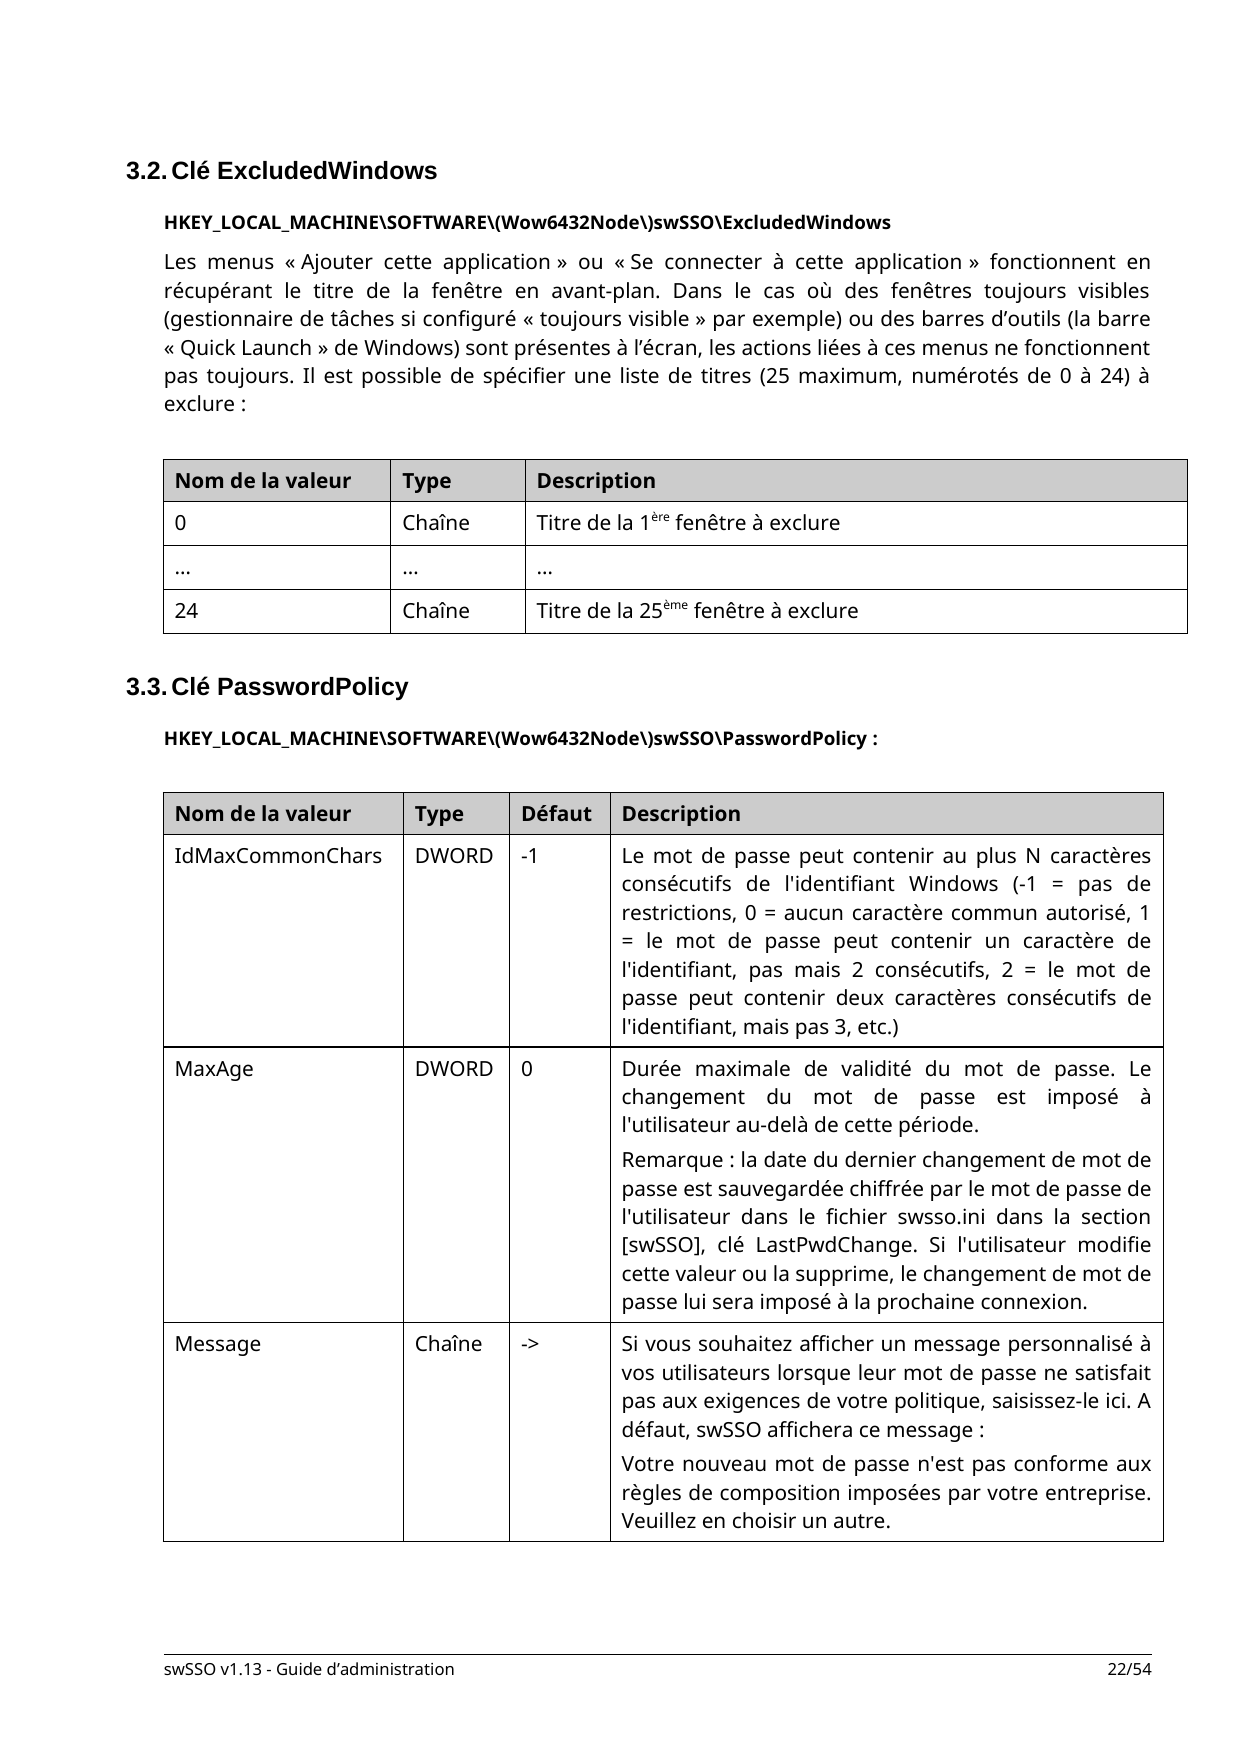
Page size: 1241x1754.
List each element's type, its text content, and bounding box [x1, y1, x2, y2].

table_cell -> [510, 1323, 610, 1541]
subtitle Clé PasswordPolicy [126, 672, 1152, 700]
table_header Description [611, 793, 1163, 834]
table_cell Chaîne [404, 1323, 509, 1541]
table_cell 0 [164, 502, 390, 545]
table_cell Si vous souhaitez afficher un message personnalisé à vos utilisateurs lorsque leur mot de passe ne satisfait pas aux exigences de votre politique, saisissez-le ici. A défaut, swSSO affichera ce message : Votre nouveau mot de passe n'est pas conforme aux règles de composition imposées par votre entreprise. Veuillez en choisir un autre. [611, 1323, 1163, 1541]
table_cell DWORD [404, 1048, 509, 1322]
table_cell … [164, 546, 390, 589]
table_cell -1 [510, 835, 610, 1046]
table_header Type [391, 460, 525, 501]
table_cell Message [164, 1323, 403, 1541]
subtitle Clé ExcludedWindows [126, 156, 1152, 184]
table_cell IdMaxCommonChars [164, 835, 403, 1046]
table_cell Titre de la 1ère fenêtre à exclure [526, 502, 1187, 545]
table_cell … [391, 546, 525, 589]
table_header Nom de la valeur [164, 460, 390, 501]
table_header Description [526, 460, 1187, 501]
table_cell Chaîne [391, 590, 525, 633]
table_cell Titre de la 25ème fenêtre à exclure [526, 590, 1187, 633]
table_cell 24 [164, 590, 390, 633]
table_cell DWORD [404, 835, 509, 1046]
table_cell … [526, 546, 1187, 589]
table_header Type [404, 793, 509, 834]
table_header Défaut [510, 793, 610, 834]
table_header Nom de la valeur [164, 793, 403, 834]
table_cell Le mot de passe peut contenir au plus N caractères consécutifs de l'identifiant Windows (-1 = pas de restrictions, 0 = aucun caractère commun autorisé, 1 = le mot de passe peut contenir un caractère de l'identifiant, pas mais 2 consécutifs, 2 = le mot de passe peut contenir deux caractères consécutifs de l'identifiant, mais pas 3, etc.) [611, 835, 1163, 1046]
text HKEY_LOCAL_MACHINE\SOFTWARE\(Wow6432Node\)swSSO\PasswordPolicy : [164, 725, 1152, 751]
table_cell 0 [510, 1048, 610, 1322]
table_cell Chaîne [391, 502, 525, 545]
table_cell Durée maximale de validité du mot de passe. Le changement du mot de passe est imposé à l'utilisateur au-delà de cette période. Remarque : la date du dernier changement de mot de passe est sauvegardée chiffrée par le mot de passe de l'utilisateur dans le fichier swsso.ini dans la section [swSSO], clé LastPwdChange. Si l'utilisateur modifie cette valeur ou la supprime, le changement de mot de passe lui sera imposé à la prochaine connexion. [611, 1048, 1163, 1322]
text Les menus « Ajouter cette application » ou « Se connecter à cette application » fonctionnent en récupérant le titre de la fenêtre en avant-plan. Dans le cas où des fenêtres toujours visibles (gestionnaire de tâches si configuré « toujours visible » par exemple) ou des barres d’outils (la barre « Quick Launch » de Windows) sont présentes à l’écran, les actions liées à ces menus ne fonctionnent pas toujours. Il est possible de spécifier une liste de titres (25 maximum, numérotés de 0 à 24) à exclure : [164, 247, 1152, 418]
text HKEY_LOCAL_MACHINE\SOFTWARE\(Wow6432Node\)swSSO\ExcludedWindows [164, 209, 1152, 235]
table_cell MaxAge [164, 1048, 403, 1322]
